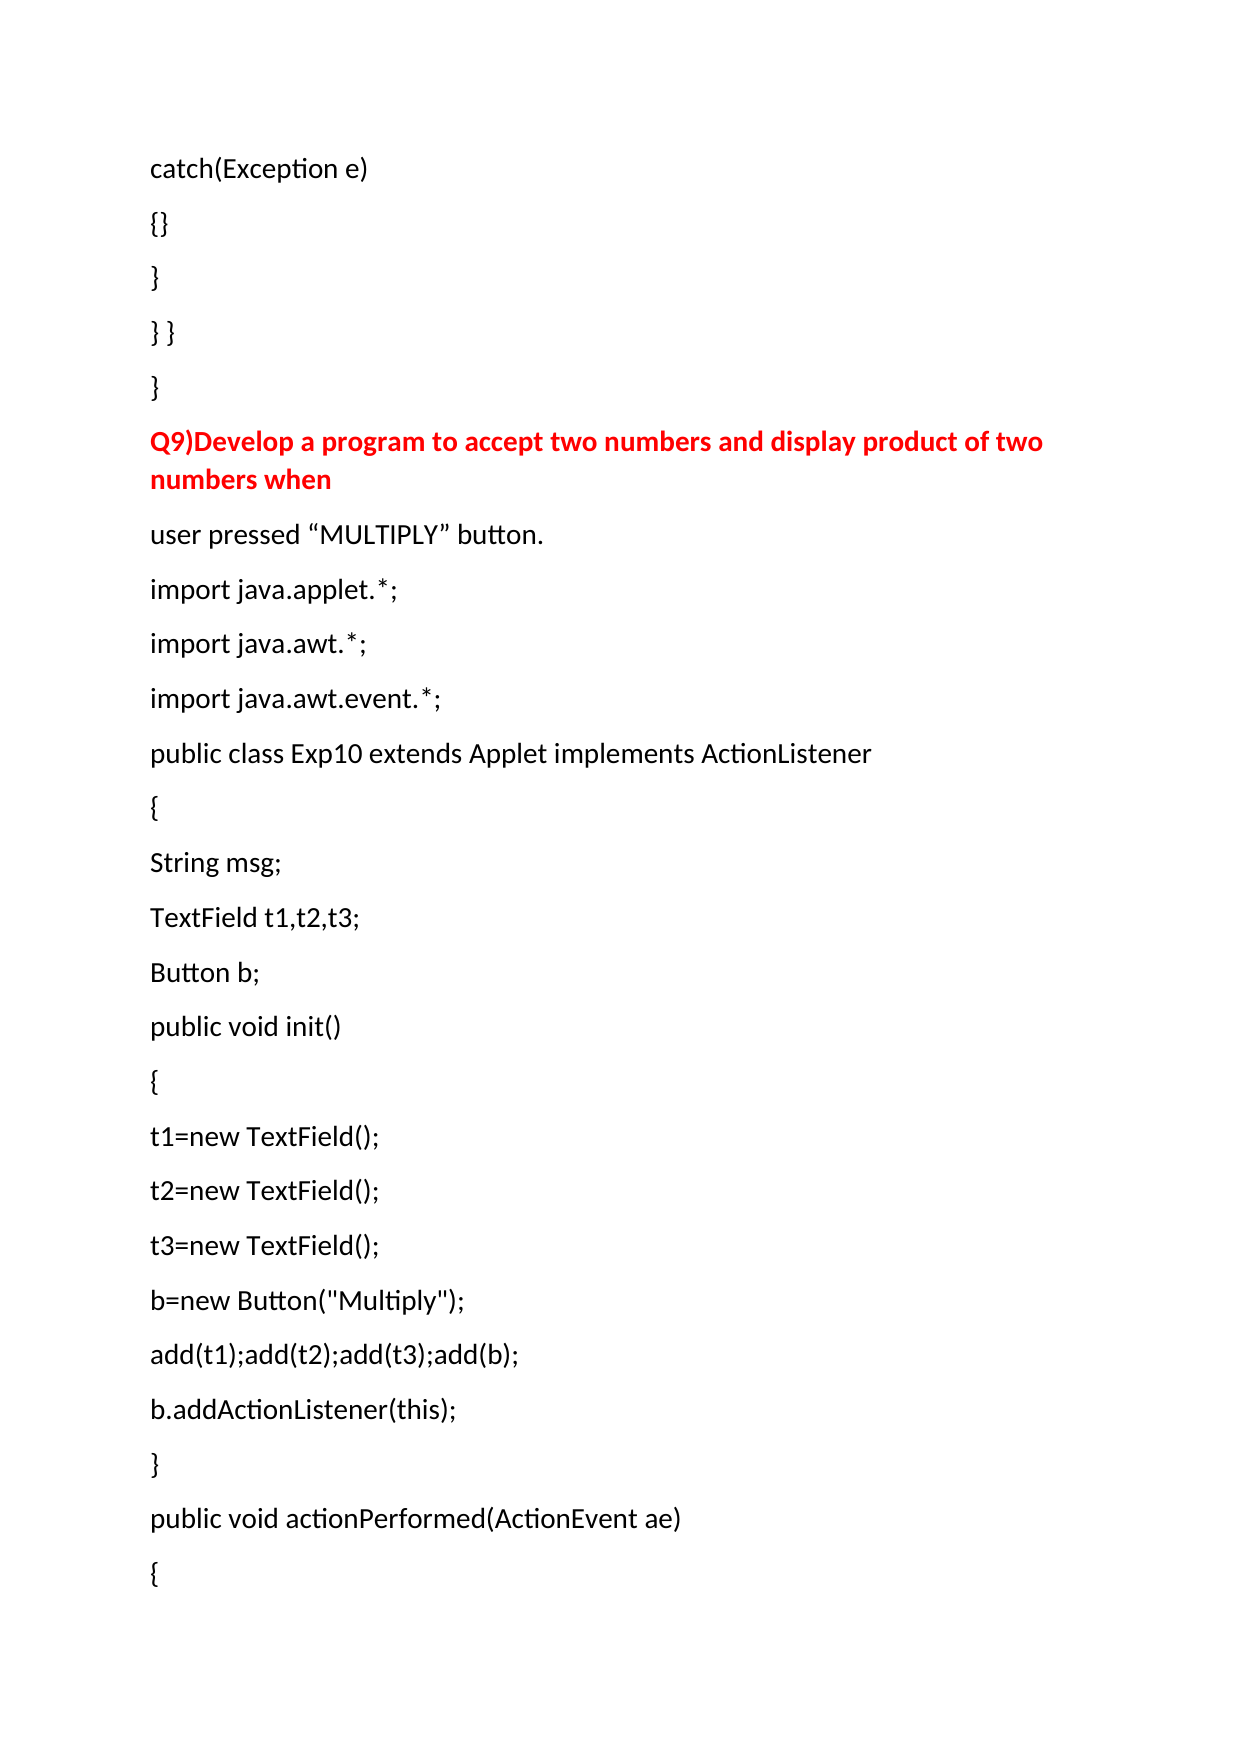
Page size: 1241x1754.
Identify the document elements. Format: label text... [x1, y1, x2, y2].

text public void actionPerformed(ActionEvent ae) [150, 1501, 1090, 1536]
text Button b; [150, 954, 1090, 989]
text add(t1);add(t2);add(t3);add(b); [150, 1336, 1090, 1372]
text import java.applet.*; [150, 571, 1090, 606]
text catch(Exception e) [150, 150, 1090, 186]
text } [150, 369, 1090, 404]
text b.addActionListener(this); [150, 1391, 1090, 1427]
text TextField t1,t2,t3; [150, 899, 1090, 934]
text public class Exp10 extends Applet implements ActionListener [150, 735, 1090, 771]
text b=new Button("Multiply"); [150, 1282, 1090, 1317]
text t2=new TextField(); [150, 1172, 1090, 1208]
text public void init() [150, 1008, 1090, 1044]
text } [150, 1446, 1090, 1481]
text } [150, 259, 1090, 295]
text user pressed “MULTIPLY” button. [150, 516, 1090, 552]
text import java.awt.*; [150, 626, 1090, 661]
text } } [150, 314, 1090, 350]
text t3=new TextField(); [150, 1227, 1090, 1263]
text import java.awt.event.*; [150, 680, 1090, 716]
text {} [150, 205, 1090, 240]
text { [150, 789, 1090, 825]
text { [150, 1555, 1090, 1591]
text Q9)Develop a program to accept two numbers and display product of two numbers when [150, 423, 1090, 497]
text String msg; [150, 844, 1090, 880]
text t1=new TextField(); [150, 1118, 1090, 1153]
text { [150, 1063, 1090, 1099]
